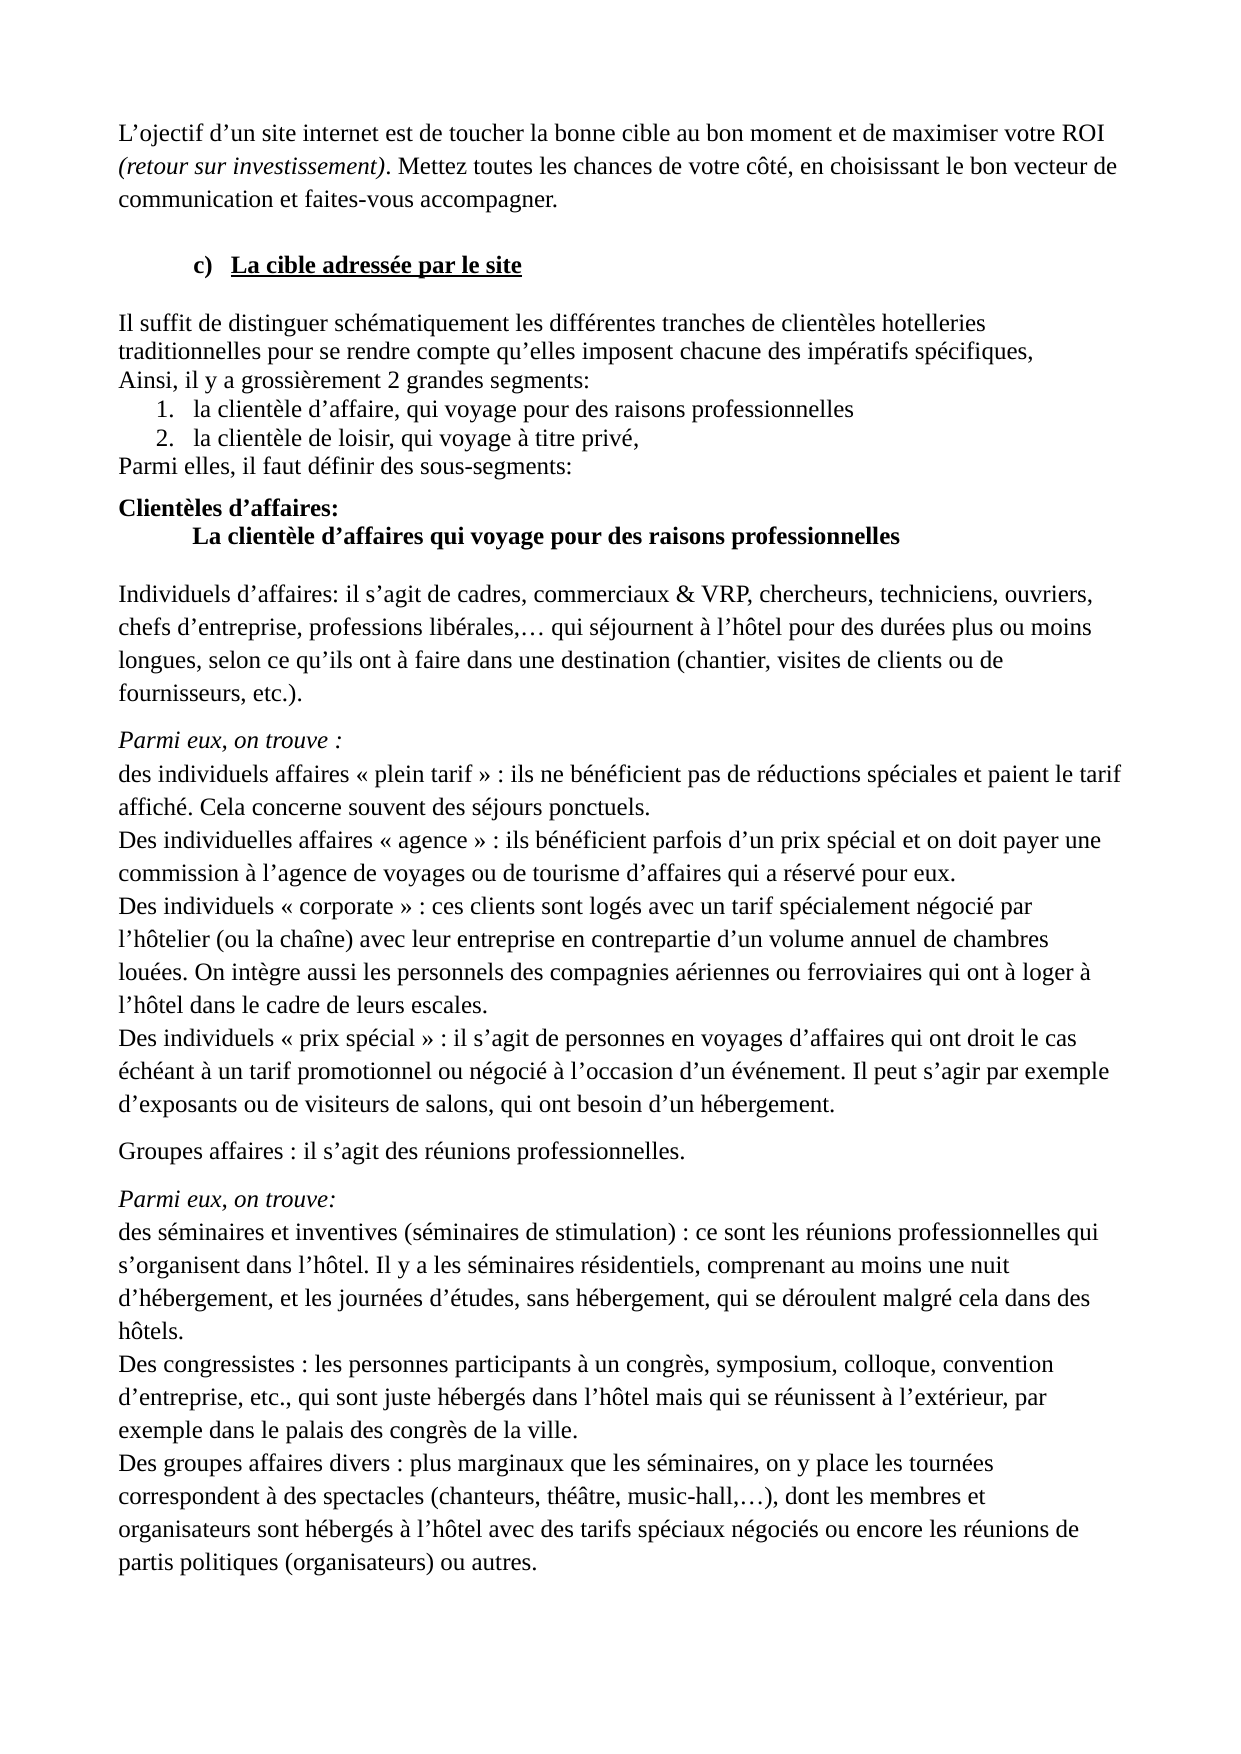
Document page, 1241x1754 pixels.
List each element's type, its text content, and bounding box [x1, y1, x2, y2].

list la clientèle d’affaire, qui voyage pour des raisons professionnelles [156, 394, 1122, 423]
text Parmi elles, il faut définir des sous-segments: [118, 451, 1122, 480]
text Individuels d’affaires: il s’agit de cadres, commerciaux & VRP, chercheurs, techniciens, ouvriers, chefs d’entreprise, professions libérales,… qui séjournent à l’hôtel pour des durées plus ou moins longues, selon ce qu’ils ont à faire dans une destination (chantier, visites de clients ou de fournisseurs, etc.). [118, 579, 1122, 707]
text La clientèle d’affaires qui voyage pour des raisons professionnelles [118, 521, 1122, 550]
text Parmi eux, on trouve: des séminaires et inventives (séminaires de stimulation) : ce sont les réunions professionnelles qui s’organisent dans l’hôtel. Il y a les séminaires résidentiels, comprenant au moins une nuit d’hébergement, et les journées d’études, sans hébergement, qui se déroulent malgré cela dans des hôtels. Des congressistes : les personnes participants à un congrès, symposium, colloque, convention d’entreprise, etc., qui sont juste hébergés dans l’hôtel mais qui se réunissent à l’extérieur, par exemple dans le palais des congrès de la ville. Des groupes affaires divers : plus marginaux que les séminaires, on y place les tournées correspondent à des spectacles (chanteurs, théâtre, music-hall,…), dont les membres et organisateurs sont hébergés à l’hôtel avec des tarifs spéciaux négociés ou encore les réunions de partis politiques (organisateurs) ou autres. [118, 1184, 1122, 1576]
text Il suffit de distinguer schématiquement les différentes tranches de clientèles hotelleries traditionnelles pour se rendre compte qu’elles imposent chacune des impératifs spécifiques, [118, 308, 1122, 365]
text L’ojectif d’un site internet est de toucher la bonne cible au bon moment et de maximiser votre ROI (retour sur investissement). Mettez toutes les chances de votre côté, en choisissant le bon vecteur de communication et faites-vous accompagner. [118, 118, 1122, 213]
text Ainsi, il y a grossièrement 2 grandes segments: [118, 365, 1122, 394]
subtitle Clientèles d’affaires: [118, 493, 1122, 521]
list La cible adressée par le site [193, 250, 1122, 279]
text Groupes affaires : il s’agit des réunions professionnelles. [118, 1136, 1122, 1165]
list la clientèle de loisir, qui voyage à titre privé, [156, 423, 1122, 451]
text Parmi eux, on trouve : des individuels affaires « plein tarif » : ils ne bénéficient pas de réductions spéciales et paient le tarif affiché. Cela concerne souvent des séjours ponctuels. Des individuelles affaires « agence » : ils bénéficient parfois d’un prix spécial et on doit payer une commission à l’agence de voyages ou de tourisme d’affaires qui a réservé pour eux. Des individuels « corporate » : ces clients sont logés avec un tarif spécialement négocié par l’hôtelier (ou la chaîne) avec leur entreprise en contrepartie d’un volume annuel de chambres louées. On intègre aussi les personnels des compagnies aériennes ou ferroviaires qui ont à loger à l’hôtel dans le cadre de leurs escales. Des individuels « prix spécial » : il s’agit de personnes en voyages d’affaires qui ont droit le cas échéant à un tarif promotionnel ou négocié à l’occasion d’un événement. Il peut s’agir par exemple d’exposants ou de visiteurs de salons, qui ont besoin d’un hébergement. [118, 726, 1122, 1118]
